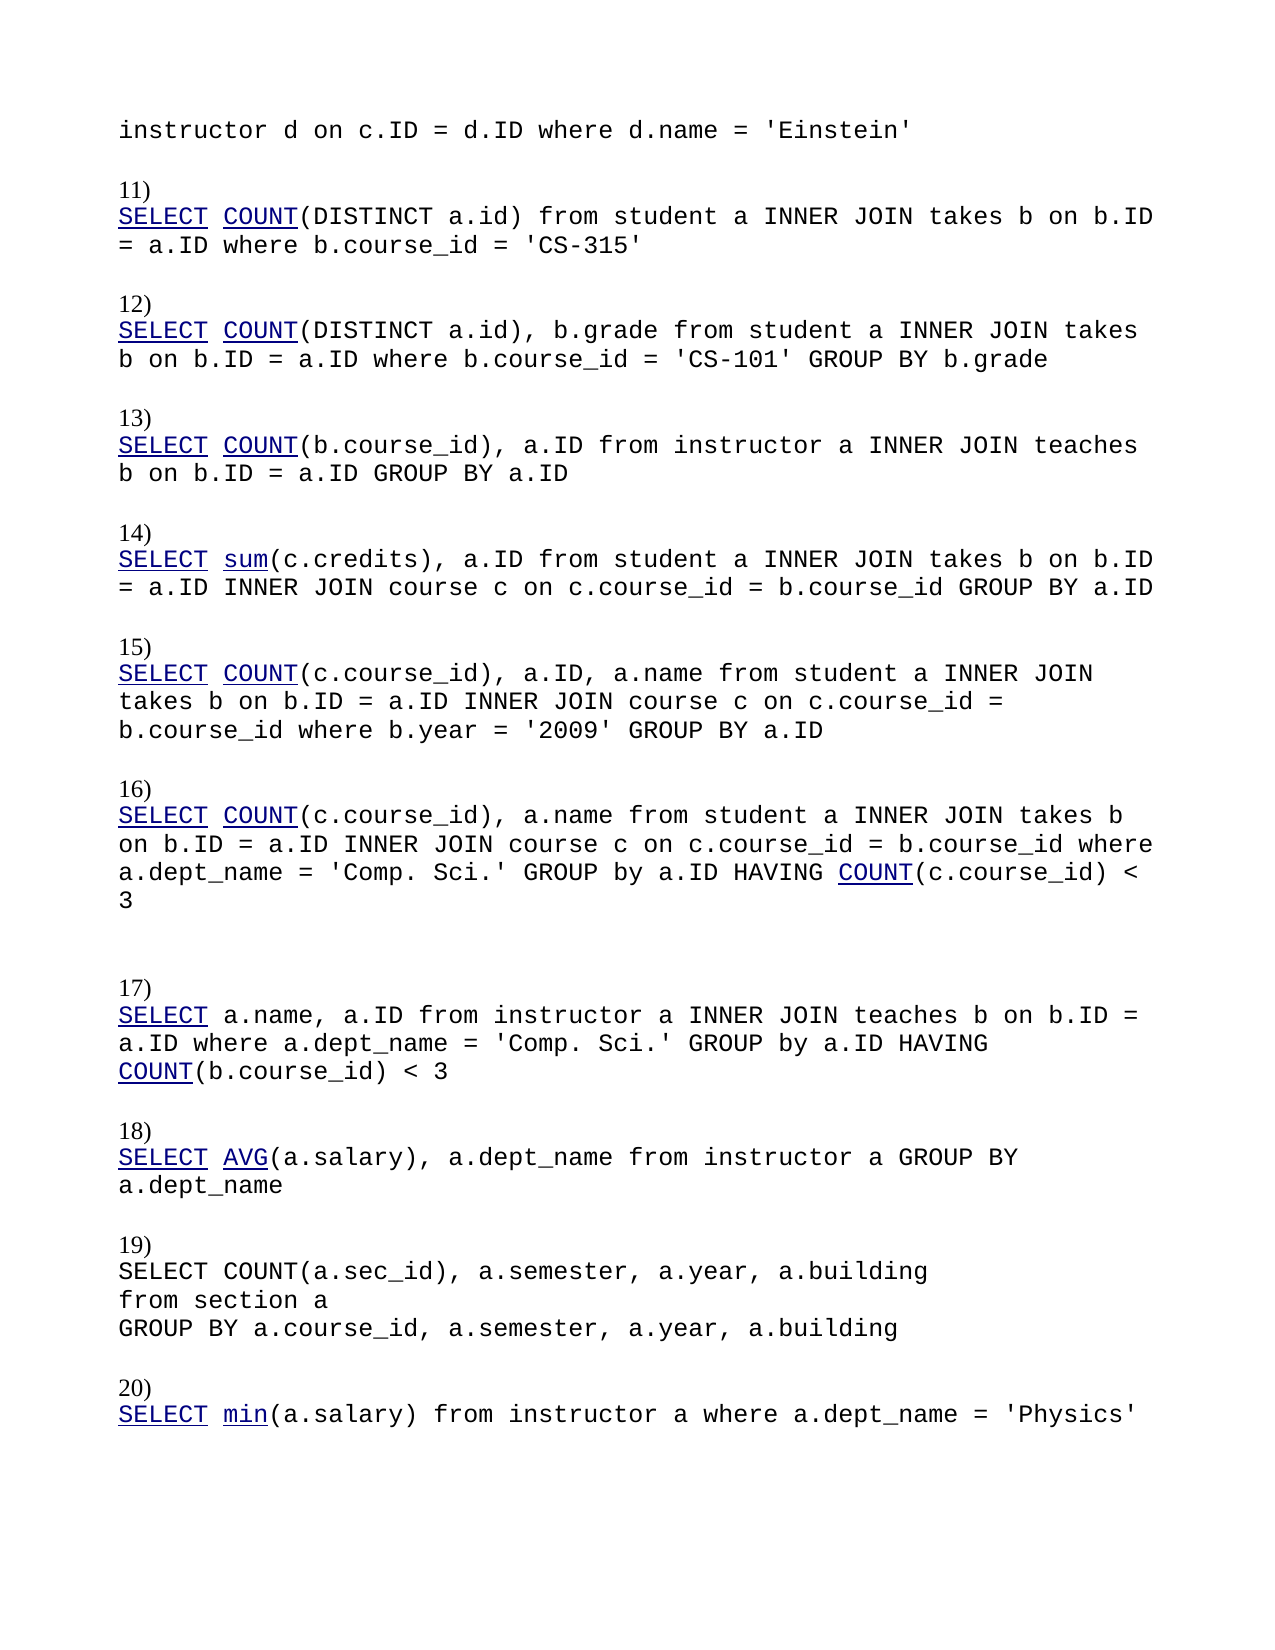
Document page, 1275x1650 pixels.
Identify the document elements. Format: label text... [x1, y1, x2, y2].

text 12) [118, 289, 1157, 318]
text GROUP BY a.course_id, a.semester, a.year, a.building [118, 1316, 1157, 1344]
text SELECT COUNT(DISTINCT a.id), b.grade from student a INNER JOIN takes b on b.ID = a.ID where b.course_id = 'CS-101' GROUP BY b.grade [118, 318, 1157, 375]
text SELECT COUNT(DISTINCT a.id) from student a INNER JOIN takes b on b.ID = a.ID where b.course_id = 'CS-315' [118, 204, 1157, 261]
text SELECT COUNT(c.course_id), a.ID, a.name from student a INNER JOIN takes b on b.ID = a.ID INNER JOIN course c on c.course_id = b.course_id where b.year = '2009' GROUP BY a.ID [118, 661, 1157, 746]
text from section a [118, 1287, 1157, 1316]
text 14) [118, 518, 1157, 546]
text 19) [118, 1230, 1157, 1259]
text SELECT AVG(a.salary), a.dept_name from instructor a GROUP BY a.dept_name [118, 1145, 1157, 1201]
text 15) [118, 632, 1157, 661]
text SELECT COUNT(c.course_id), a.name from student a INNER JOIN takes b on b.ID = a.ID INNER JOIN course c on c.course_id = b.course_id where a.dept_name = 'Comp. Sci.' GROUP by a.ID HAVING COUNT(c.course_id) < 3 [118, 803, 1157, 916]
text SELECT COUNT(b.course_id), a.ID from instructor a INNER JOIN teaches b on b.ID = a.ID GROUP BY a.ID [118, 432, 1157, 489]
text SELECT sum(c.credits), a.ID from student a INNER JOIN takes b on b.ID = a.ID INNER JOIN course c on c.course_id = b.course_id GROUP BY a.ID [118, 546, 1157, 603]
text SELECT a.name, a.ID from instructor a INNER JOIN teaches b on b.ID = a.ID where a.dept_name = 'Comp. Sci.' GROUP by a.ID HAVING COUNT(b.course_id) < 3 [118, 1002, 1157, 1087]
text instructor d on c.ID = d.ID where d.name = 'Einstein' [118, 118, 1157, 146]
text 11) [118, 175, 1157, 204]
text 20) [118, 1373, 1157, 1401]
text 17) [118, 973, 1157, 1002]
text 16) [118, 774, 1157, 803]
text 13) [118, 403, 1157, 432]
text SELECT COUNT(a.sec_id), a.semester, a.year, a.building [118, 1259, 1157, 1287]
text 18) [118, 1116, 1157, 1145]
text SELECT min(a.salary) from instructor a where a.dept_name = 'Physics' [118, 1401, 1157, 1430]
